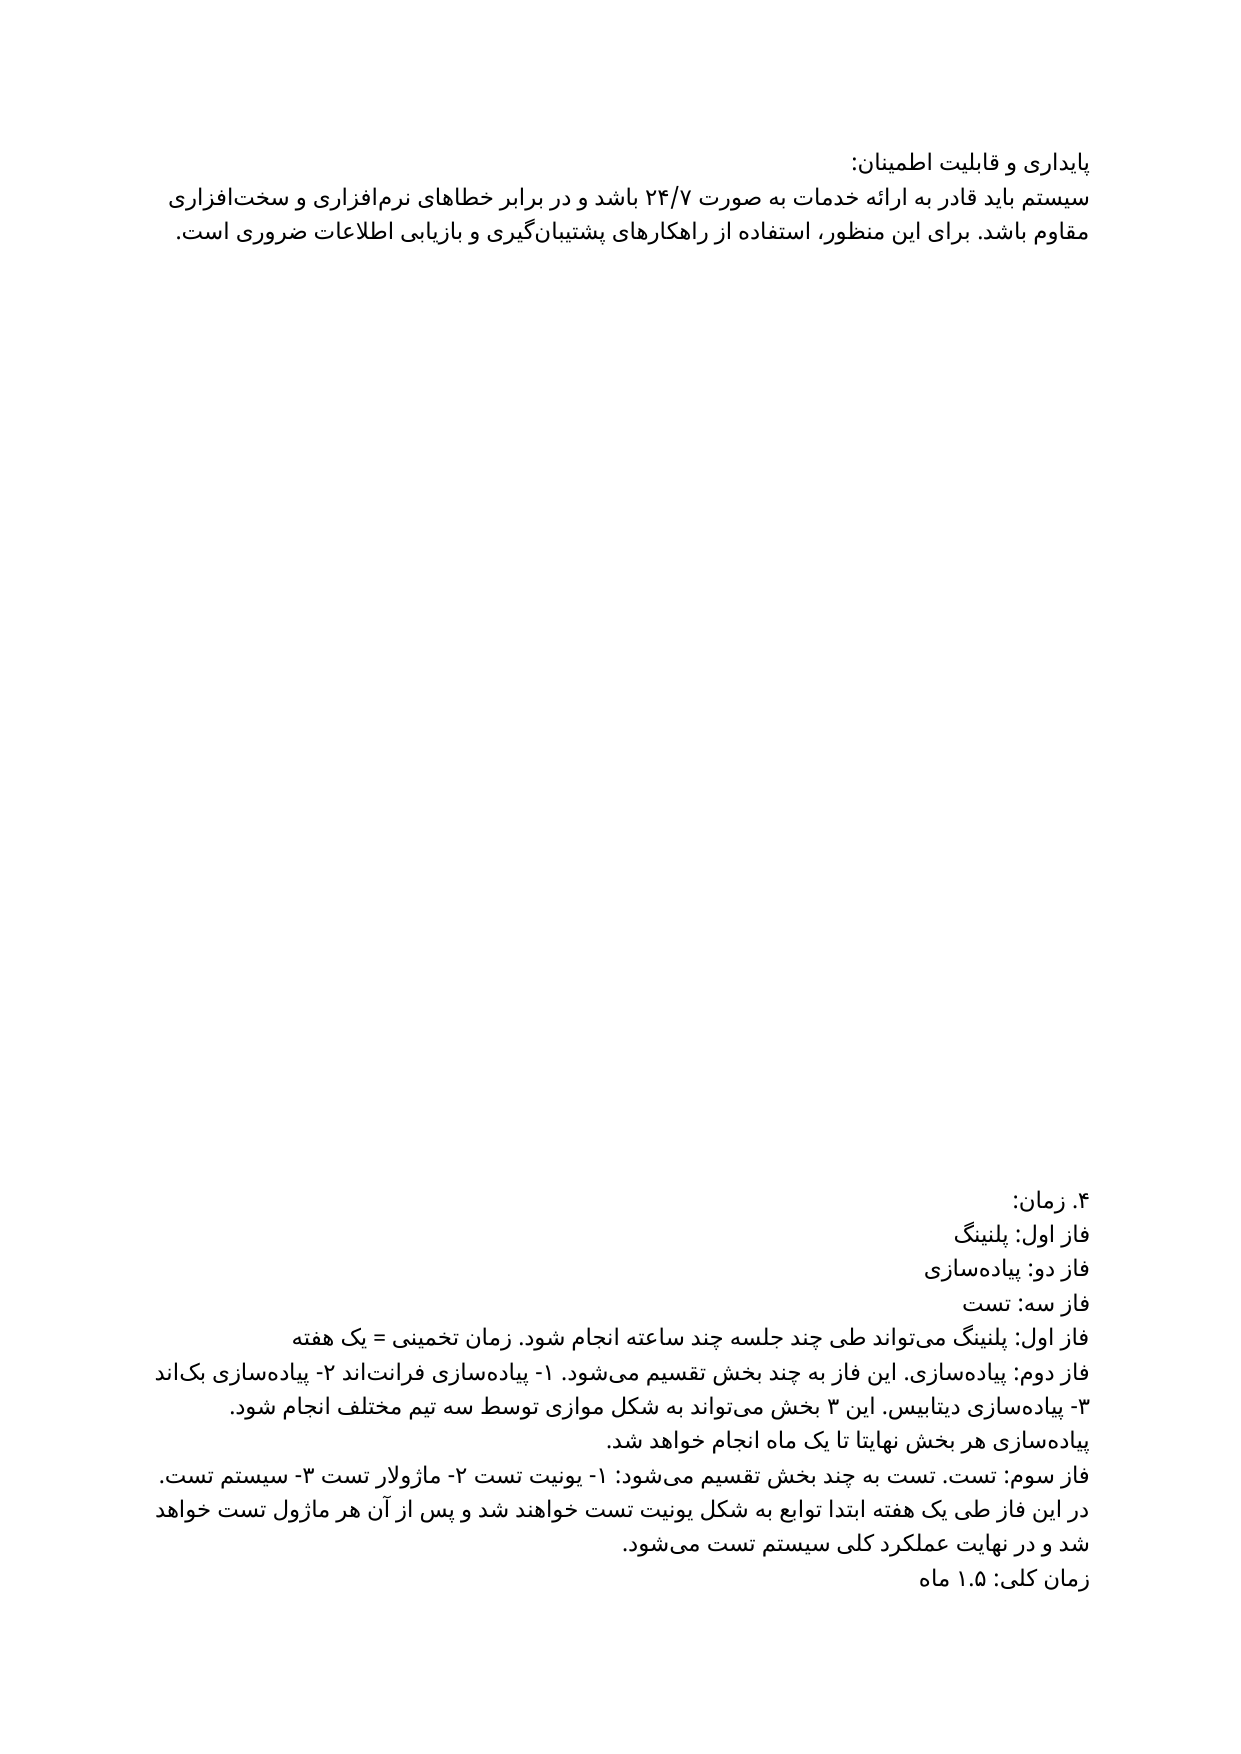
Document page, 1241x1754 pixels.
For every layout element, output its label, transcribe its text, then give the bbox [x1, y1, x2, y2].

text در این فاز طی یک هفته ابتدا توابع به شکل یونیت تست خواهند شد و پس از آن هر ماژول تست خواهد شد و در نهایت عملکرد کلی سیستم تست می‌شود. [150, 1497, 1090, 1561]
text فاز دو: پیاده‌سازی [150, 1256, 1090, 1286]
text فاز دوم: پیاده‌سازی. این فاز به چند بخش تقسیم می‌شود. ۱- پیاده‌سازی فرانت‌اند ۲- پیاده‌سازی بک‌اند ۳- پیاده‌سازی دیتابیس. این ۳ بخش می‌تواند به شکل موازی توسط سه تیم مختلف انجام شود. پیاده‌سازی هر بخش نهایتا تا یک ماه انجام خواهد شد. [150, 1359, 1090, 1458]
text پایداری و قابلیت اطمینان: [150, 150, 1090, 180]
text فاز اول: پلنینگ می‌تواند طی چند جلسه چند ساعته انجام شود. زمان تخمینی = یک هفته [150, 1325, 1090, 1355]
text فاز اول: پلنینگ [150, 1222, 1090, 1252]
text ۴. زمان: [150, 1187, 1090, 1217]
text فاز سوم: تست. تست به چند بخش تقسیم می‌شود: ۱- یونیت تست ۲- ماژولار تست ۳- سیستم تست. [150, 1462, 1090, 1492]
text زمان کلی: ۱.۵ ماه [150, 1566, 1090, 1596]
text سیستم باید قادر به ارائه خدمات به صورت ۲۴/۷ باشد و در برابر خطاهای نرم‌افزاری و سخت‌افزاری مقاوم باشد. برای این منظور، استفاده از راهکارهای پشتیبان‌گیری و بازیابی اطلاعات ضروری است. [150, 184, 1090, 249]
text فاز سه: تست [150, 1291, 1090, 1321]
